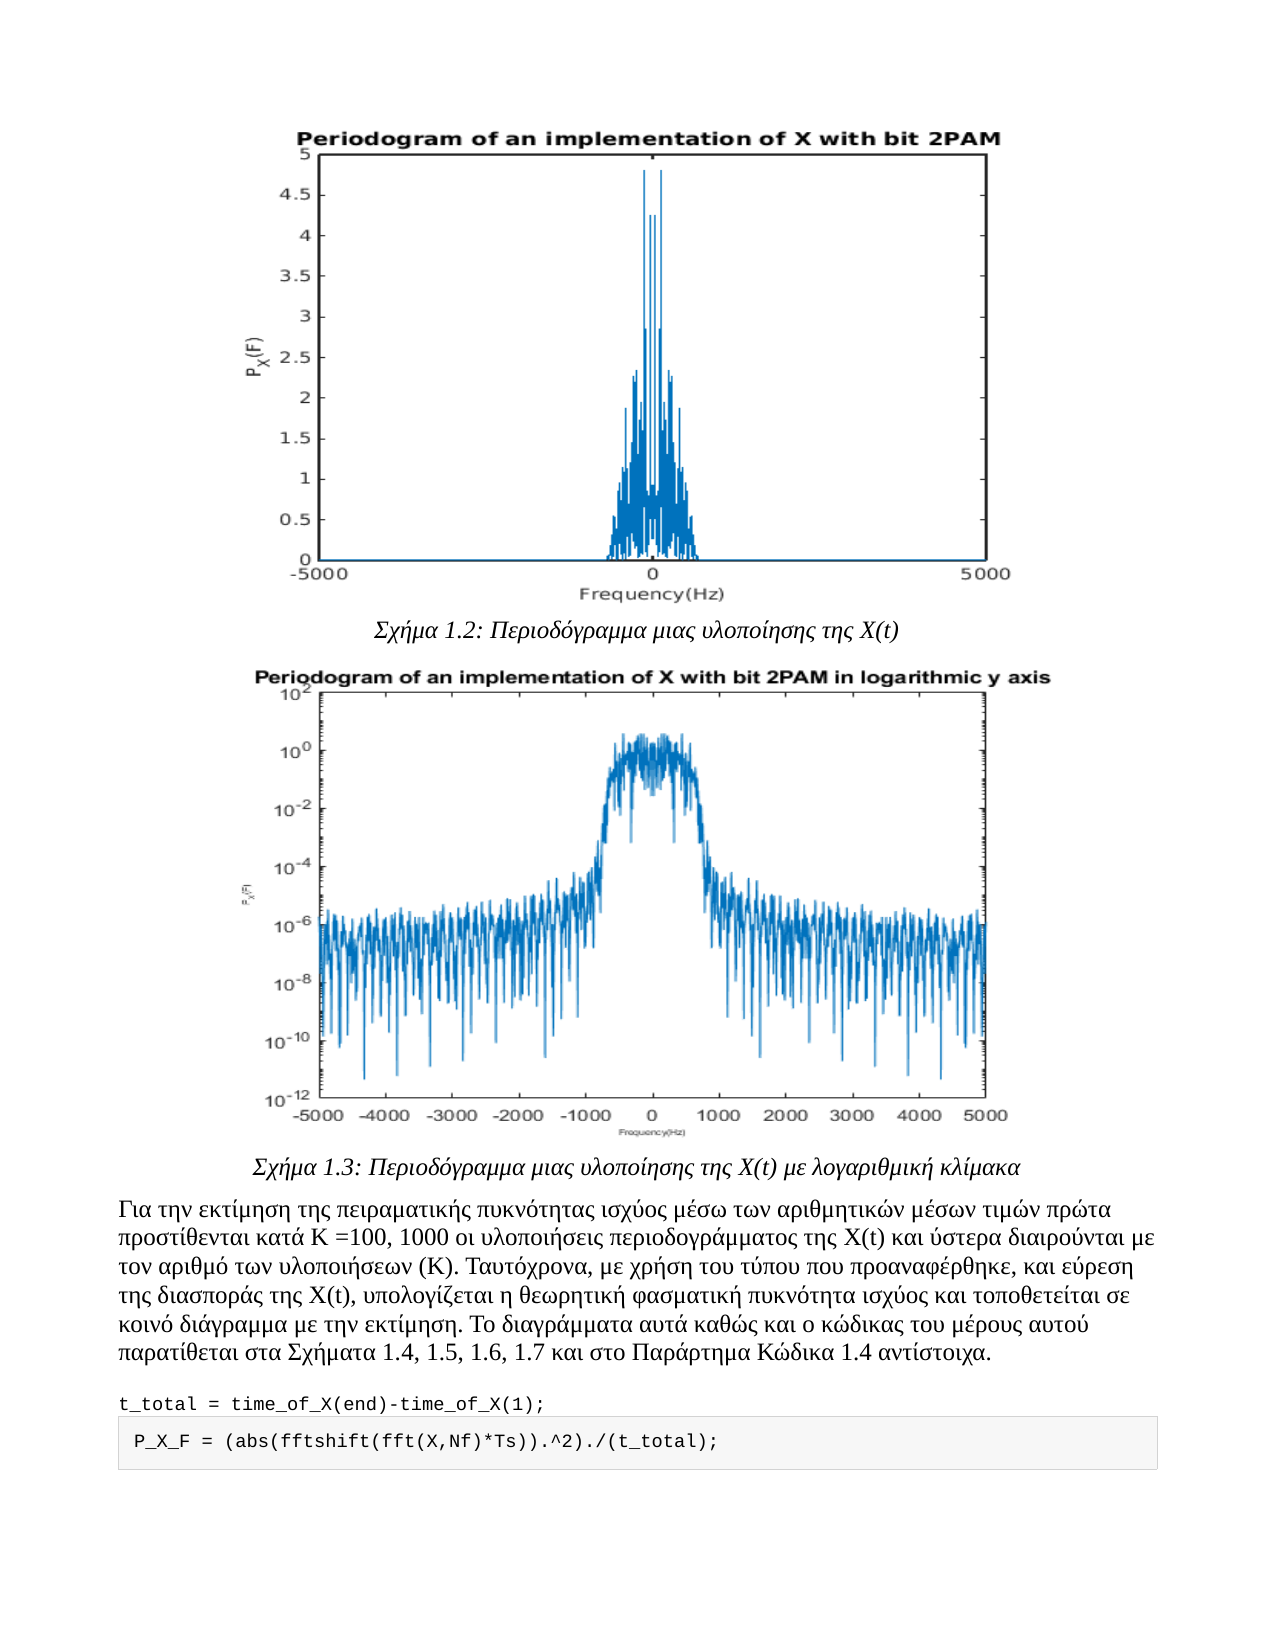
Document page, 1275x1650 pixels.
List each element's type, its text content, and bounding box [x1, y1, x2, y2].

text Για την εκτίμηση της πειραματικής πυκνότητας ισχύος μέσω των αριθμητικών μέσων τιμών πρώτα προστίθενται κατά Κ =100, 1000 οι υλοποιήσεις περιοδογράμματος της X(t) και ύστερα διαιρούνται με τον αριθμό των υλοποιήσεων (Κ). Ταυτόχρονα, με χρήση του τύπου που προαναφέρθηκε, και εύρεση της διασποράς της Χ(t), υπολογίζεται η θεωρητική φασματική πυκνότητα ισχύος και τοποθετείται σε κοινό διάγραμμα με την εκτίμηση. Το διαγράμματα αυτά καθώς και ο κώδικας του μέρους αυτού παρατίθεται στα Σχήματα 1.4, 1.5, 1.6, 1.7 και στο Παράρτημα Κώδικα 1.4 αντίστοιχα. [118, 1194, 1157, 1366]
picture [207, 118, 1068, 615]
text t_total = time_of_X(end)-time_of_X(1); [118, 1395, 1157, 1416]
text P_X_F = (abs(fftshift(fft(X,Nf)*Ts)).^2)./(t_total); [119, 1417, 1157, 1469]
text Σχήμα 1.3: Περιοδόγραμμα μιας υλοποίησης της Χ(t) με λογαριθμική κλίμακα [118, 668, 1157, 1181]
picture [207, 656, 1068, 1153]
text Σχήμα 1.2: Περιοδόγραμμα μιας υλοποίησης της Χ(t) [118, 118, 1157, 643]
